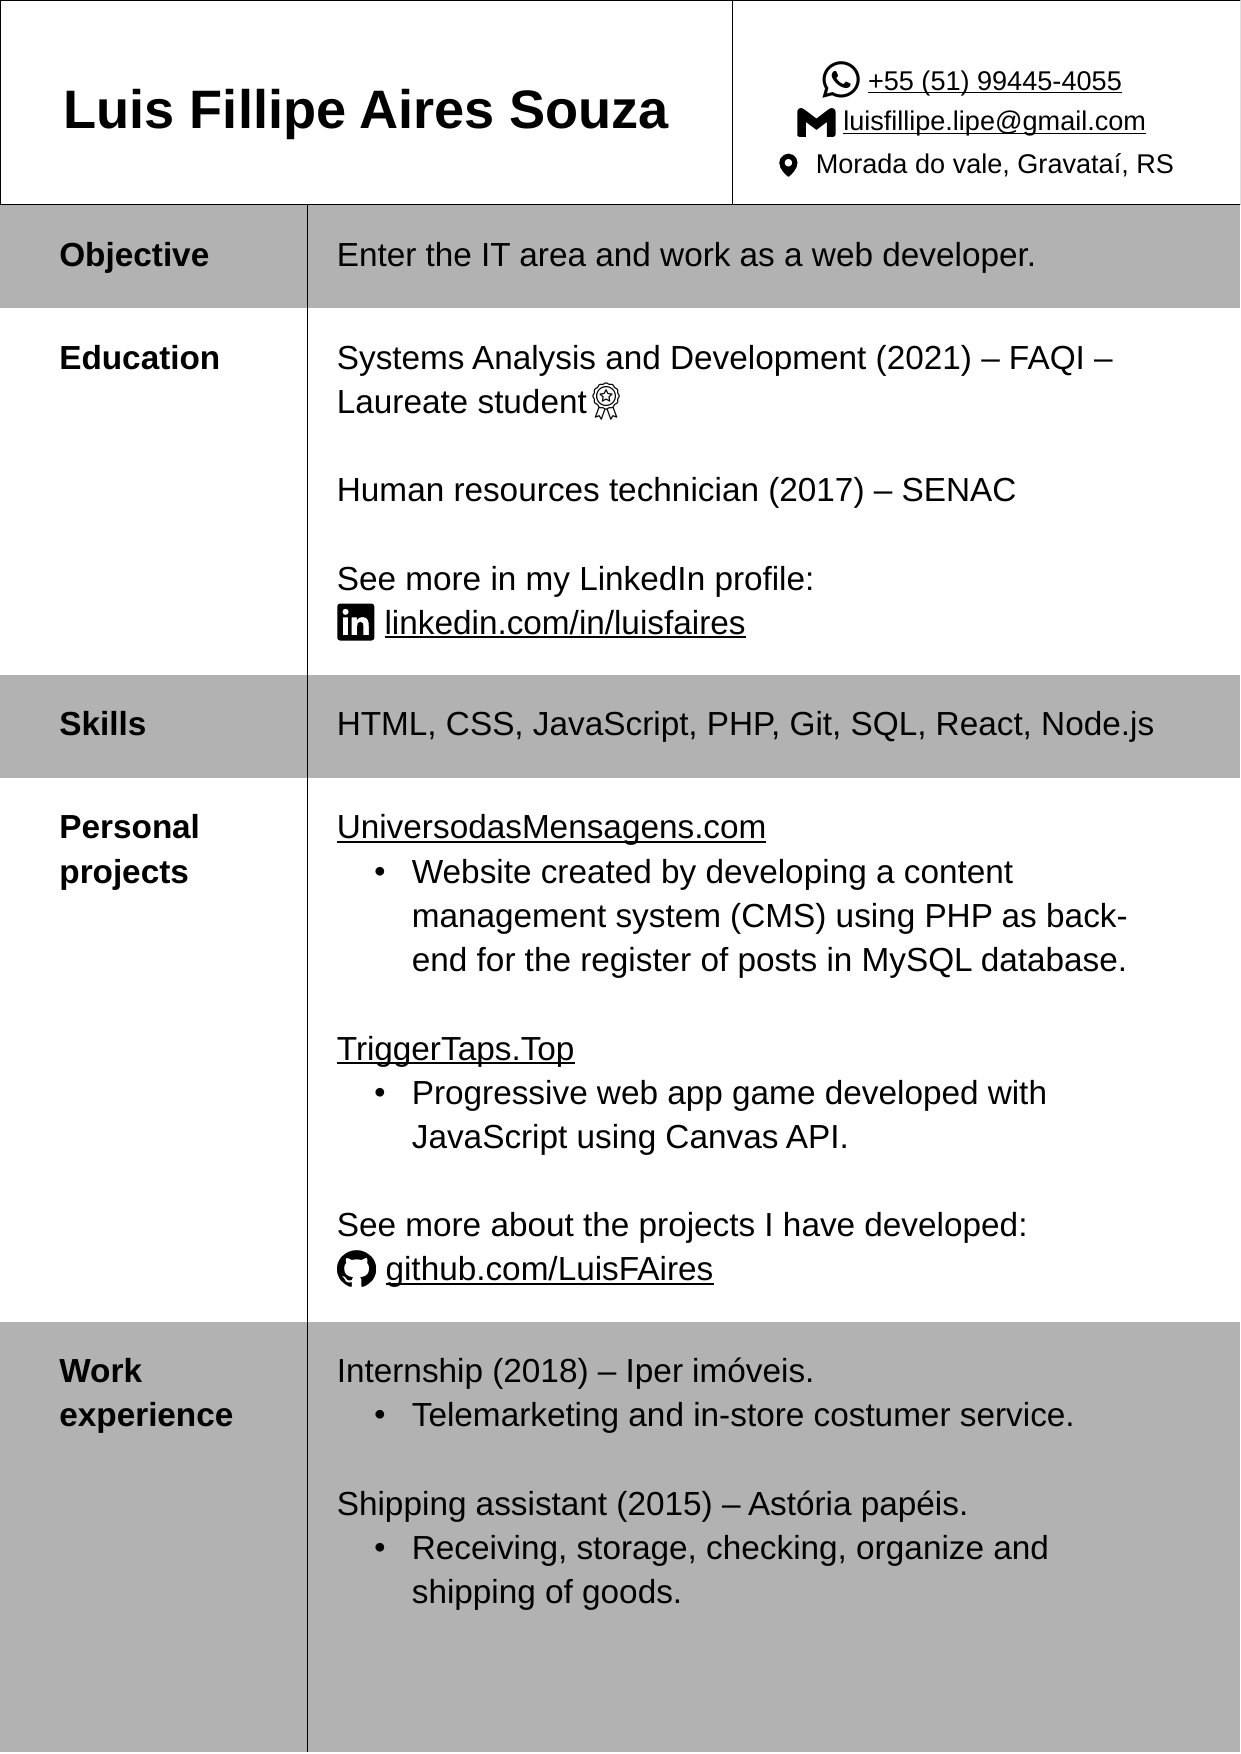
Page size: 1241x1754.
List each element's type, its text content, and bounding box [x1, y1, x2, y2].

table_header Enter the IT area and work as a web developer. [308, 205, 1240, 308]
picture [821, 60, 861, 99]
table_cell Personal projects [0, 778, 307, 1322]
table_cell Internship (2018) – Iper imóveis. Telemarketing and in-store costumer service. Shipping assistant (2015) – Astória papéis. Receiving, storage, checking, organize and shipping of goods. [308, 1322, 1240, 1752]
table_cell Work experience [0, 1322, 307, 1752]
table_header Luis Fillipe Aires Souza [1, 1, 732, 204]
table_header +55 (51) 99445-4055 luisfillipe.lipe@gmail.com Morada do vale, Gravataí, RS [733, 1, 1240, 204]
table_cell Skills [0, 675, 307, 778]
table_cell UniversodasMensagens.com Website created by developing a content management system (CMS) using PHP as back-end for the register of posts in MySQL database. TriggerTaps.Top Progressive web app game developed with JavaScript using Canvas API. See more about the projects I have developed: github.com/LuisFAires [308, 778, 1240, 1322]
picture [336, 1249, 377, 1288]
table_cell Education [0, 308, 307, 675]
table_cell HTML, CSS, JavaScript, PHP, Git, SQL, React, Node.js [308, 675, 1240, 778]
picture [586, 382, 626, 421]
table_cell Systems Analysis and Development (2021) – FAQI – Laureate student Human resources technician (2017) – SENAC See more in my LinkedIn profile: linkedin.com/in/luisfaires [308, 308, 1240, 675]
table_header Objective [0, 205, 307, 308]
